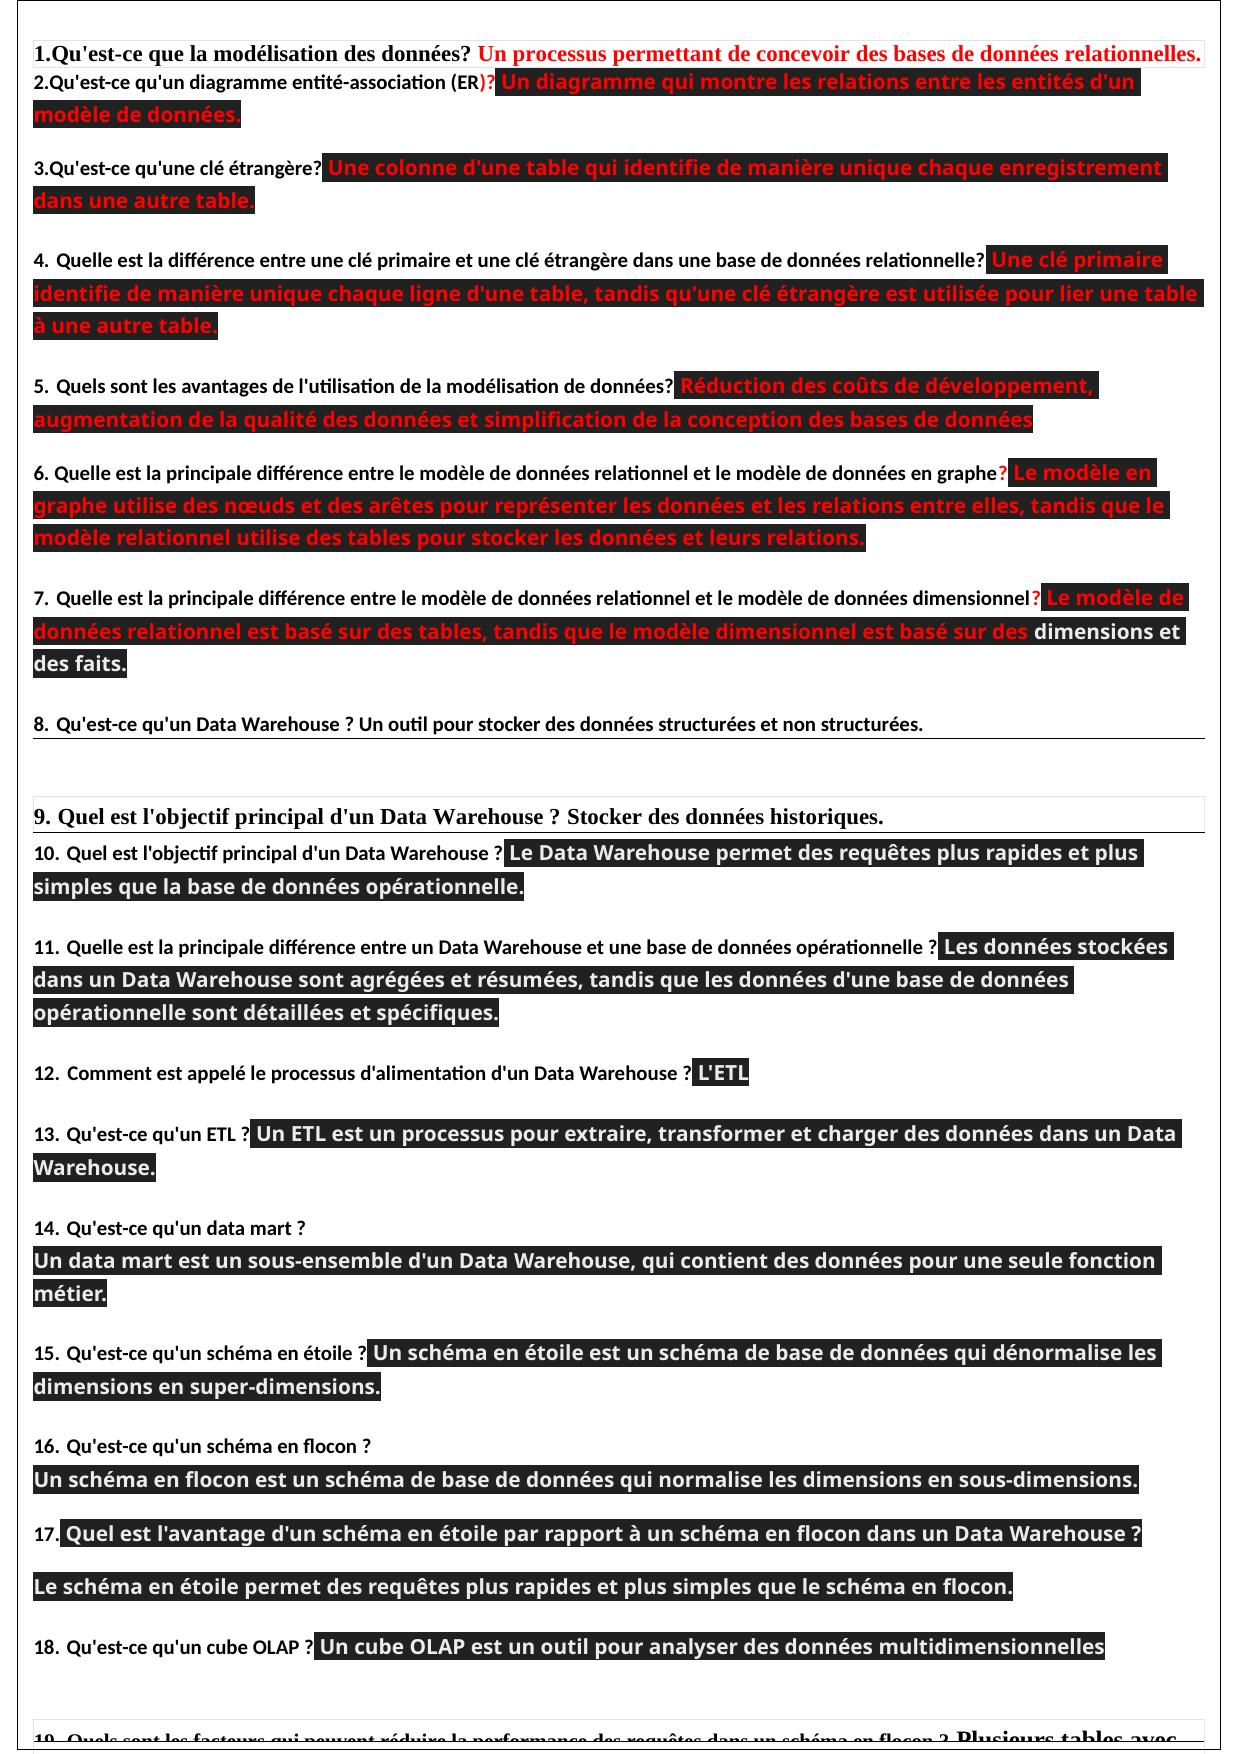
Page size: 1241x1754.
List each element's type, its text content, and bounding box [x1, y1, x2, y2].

text 1.Qu'est-ce que la modélisation des données? Un processus permettant de concevoir des bases de données relationnelles.Top of Form [34, 41, 1204, 67]
text 13. Qu'est-ce qu'un ETL ? Un ETL est un processus pour extraire, transformer et charger des données dans un Data Warehouse. [33, 1113, 1205, 1182]
text 12. Comment est appelé le processus d'alimentation d'un Data Warehouse ? L'ETL [33, 1052, 1205, 1087]
text 16. Qu'est-ce qu'un schéma en flocon ? Un schéma en flocon est un schéma de base de données qui normalise les dimensions en sous-dimensions. [33, 1426, 1205, 1494]
text 7. Quelle est la principale différence entre le modèle de données relationnel et le modèle de données dimensionnel? Le modèle de données relationnel est basé sur des tables, tandis que le modèle dimensionnel est basé sur des dimensions et des faits. [33, 577, 1205, 678]
text 15. Qu'est-ce qu'un schéma en étoile ? Un schéma en étoile est un schéma de base de données qui dénormalise les dimensions en super-dimensions. [33, 1332, 1205, 1401]
text 6. Quelle est la principale différence entre le modèle de données relationnel et le modèle de données en graphe? Le modèle en graphe utilise des nœuds et des arêtes pour représenter les données et les relations entre elles, tandis que le modèle relationnel utilise des tables pour stocker les données et leurs relations. [33, 458, 1205, 552]
text 10. Quel est l'objectif principal d'un Data Warehouse ? Le Data Warehouse permet des requêtes plus rapides et plus simples que la base de données opérationnelle. [33, 833, 1205, 901]
text 5. Quels sont les avantages de l'utilisation de la modélisation de données? Réduction des coûts de développement, augmentation de la qualité des données et simplification de la conception des bases de données [33, 365, 1205, 433]
text 4. Quelle est la différence entre une clé primaire et une clé étrangère dans une base de données relationnelle? Une clé primaire identifie de manière unique chaque ligne d'une table, tandis qu'une clé étrangère est utilisée pour lier une table à une autre table. [33, 239, 1205, 340]
text 11. Quelle est la principale différence entre un Data Warehouse et une base de données opérationnelle ? Les données stockées dans un Data Warehouse sont agrégées et résumées, tandis que les données d'une base de données opérationnelle sont détaillées et spécifiques. [33, 926, 1205, 1027]
text 19. Quels sont les facteurs qui peuvent réduire la performance des requêtes dans un schéma en flocon ? Plusieurs tables avec plus de jointures. [34, 1720, 1204, 1741]
text 8. Qu'est-ce qu'un Data Warehouse ? Un outil pour stocker des données structurées et non structurées. [33, 703, 1205, 738]
text 14. Qu'est-ce qu'un data mart ? Un data mart est un sous-ensemble d'un Data Warehouse, qui contient des données pour une seule fonction métier. [33, 1207, 1205, 1307]
text 2.Qu'est-ce qu'un diagramme entité-association (ER)? Un diagramme qui montre les relations entre les entités d'un modèle de données. [33, 68, 1205, 128]
text 17. Quel est l'avantage d'un schéma en étoile par rapport à un schéma en flocon dans un Data Warehouse ? [33, 1519, 1205, 1547]
text 3.Qu'est-ce qu'une clé étrangère? Une colonne d'une table qui identifie de manière unique chaque enregistrement dans une autre table. [33, 153, 1205, 214]
text Le schéma en étoile permet des requêtes plus rapides et plus simples que le schéma en flocon. [33, 1572, 1205, 1601]
text 18. Qu'est-ce qu'un cube OLAP ? Un cube OLAP est un outil pour analyser des données multidimensionnelles [33, 1626, 1205, 1661]
text 9. Quel est l'objectif principal d'un Data Warehouse ? Stocker des données historiques. [34, 797, 1204, 832]
